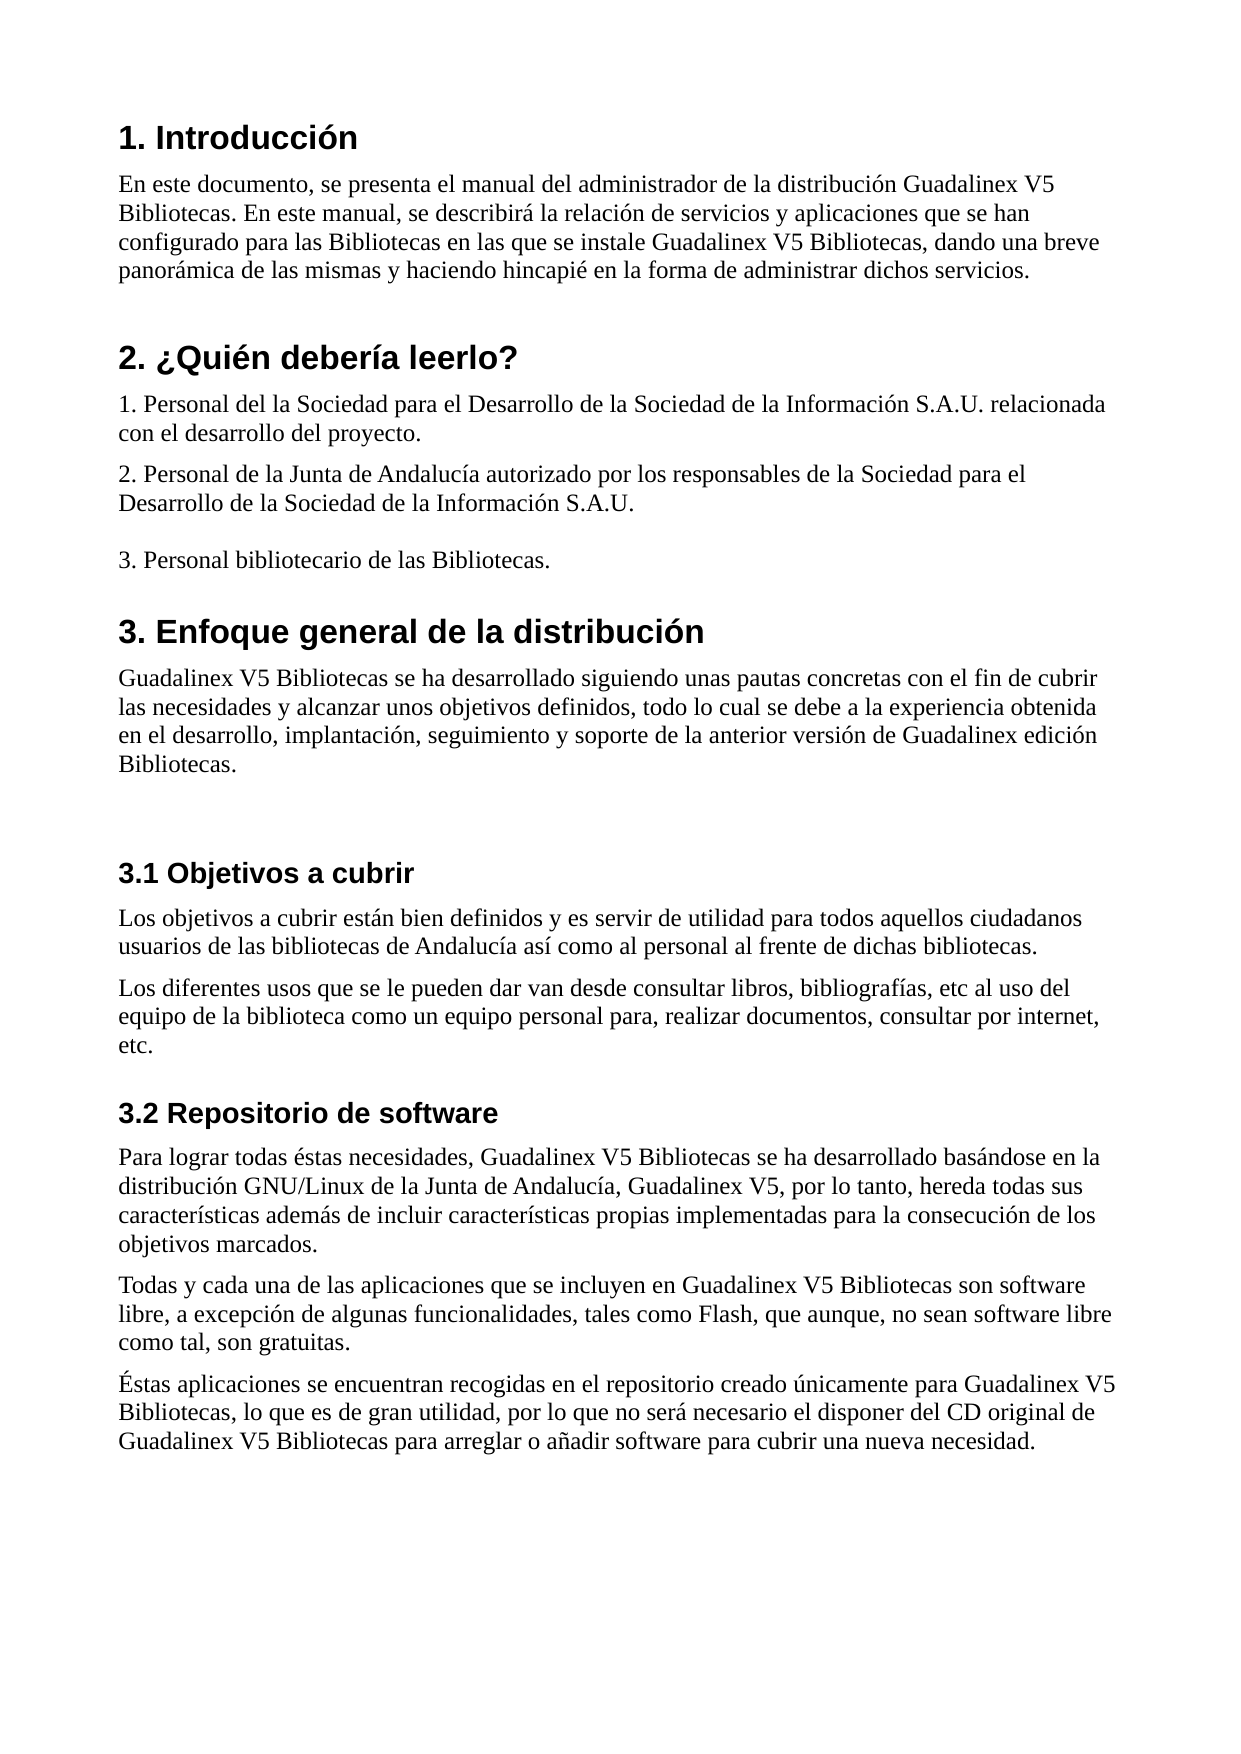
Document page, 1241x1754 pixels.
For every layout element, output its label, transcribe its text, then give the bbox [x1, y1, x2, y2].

text Los objetivos a cubrir están bien definidos y es servir de utilidad para todos aquellos ciudadanos usuarios de las bibliotecas de Andalucía así como al personal al frente de dichas bibliotecas. [118, 903, 1122, 960]
text Para lograr todas éstas necesidades, Guadalinex V5 Bibliotecas se ha desarrollado basándose en la distribución GNU/Linux de la Junta de Andalucía, Guadalinex V5, por lo tanto, hereda todas sus características además de incluir características propias implementadas para la consecución de los objetivos marcados. [118, 1142, 1122, 1257]
text Éstas aplicaciones se encuentran recogidas en el repositorio creado únicamente para Guadalinex V5 Bibliotecas, lo que es de gran utilidad, por lo que no será necesario el disponer del CD original de Guadalinex V5 Bibliotecas para arreglar o añadir software para cubrir una nueva necesidad. [118, 1369, 1122, 1455]
text panorámica de las mismas y haciendo hincapié en la forma de administrar dichos servicios. [118, 256, 1122, 284]
text Todas y cada una de las aplicaciones que se incluyen en Guadalinex V5 Bibliotecas son software libre, a excepción de algunas funcionalidades, tales como Flash, que aunque, no sean software libre como tal, son gratuitas. [118, 1270, 1122, 1356]
text Guadalinex V5 Bibliotecas se ha desarrollado siguiendo unas pautas concretas con el fin de cubrir las necesidades y alcanzar unos objetivos definidos, todo lo cual se debe a la experiencia obtenida en el desarrollo, implantación, seguimiento y soporte de la anterior versión de Guadalinex edición Bibliotecas. [118, 663, 1122, 778]
text Los diferentes usos que se le pueden dar van desde consultar libros, bibliografías, etc al uso del equipo de la biblioteca como un equipo personal para, realizar documentos, consultar por internet, etc. [118, 973, 1122, 1059]
subtitle 3.1 Objetivos a cubrir [118, 857, 1122, 890]
subtitle 2. ¿Quién debería leerlo? [118, 338, 1122, 377]
text En este documento, se presenta el manual del administrador de la distribución Guadalinex V5 Bibliotecas. En este manual, se describirá la relación de servicios y aplicaciones que se han configurado para las Bibliotecas en las que se instale Guadalinex V5 Bibliotecas, dando una breve [118, 169, 1122, 256]
text 2. Personal de la Junta de Andalucía autorizado por los responsables de la Sociedad para el Desarrollo de la Sociedad de la Información S.A.U. [118, 459, 1122, 517]
subtitle 1. Introducción [118, 118, 1122, 157]
text 1. Personal del la Sociedad para el Desarrollo de la Sociedad de la Información S.A.U. relacionada con el desarrollo del proyecto. [118, 389, 1122, 447]
subtitle 3. Enfoque general de la distribución [118, 612, 1122, 650]
subtitle 3.2 Repositorio de software [118, 1096, 1122, 1130]
text 3. Personal bibliotecario de las Bibliotecas. [118, 545, 1122, 574]
